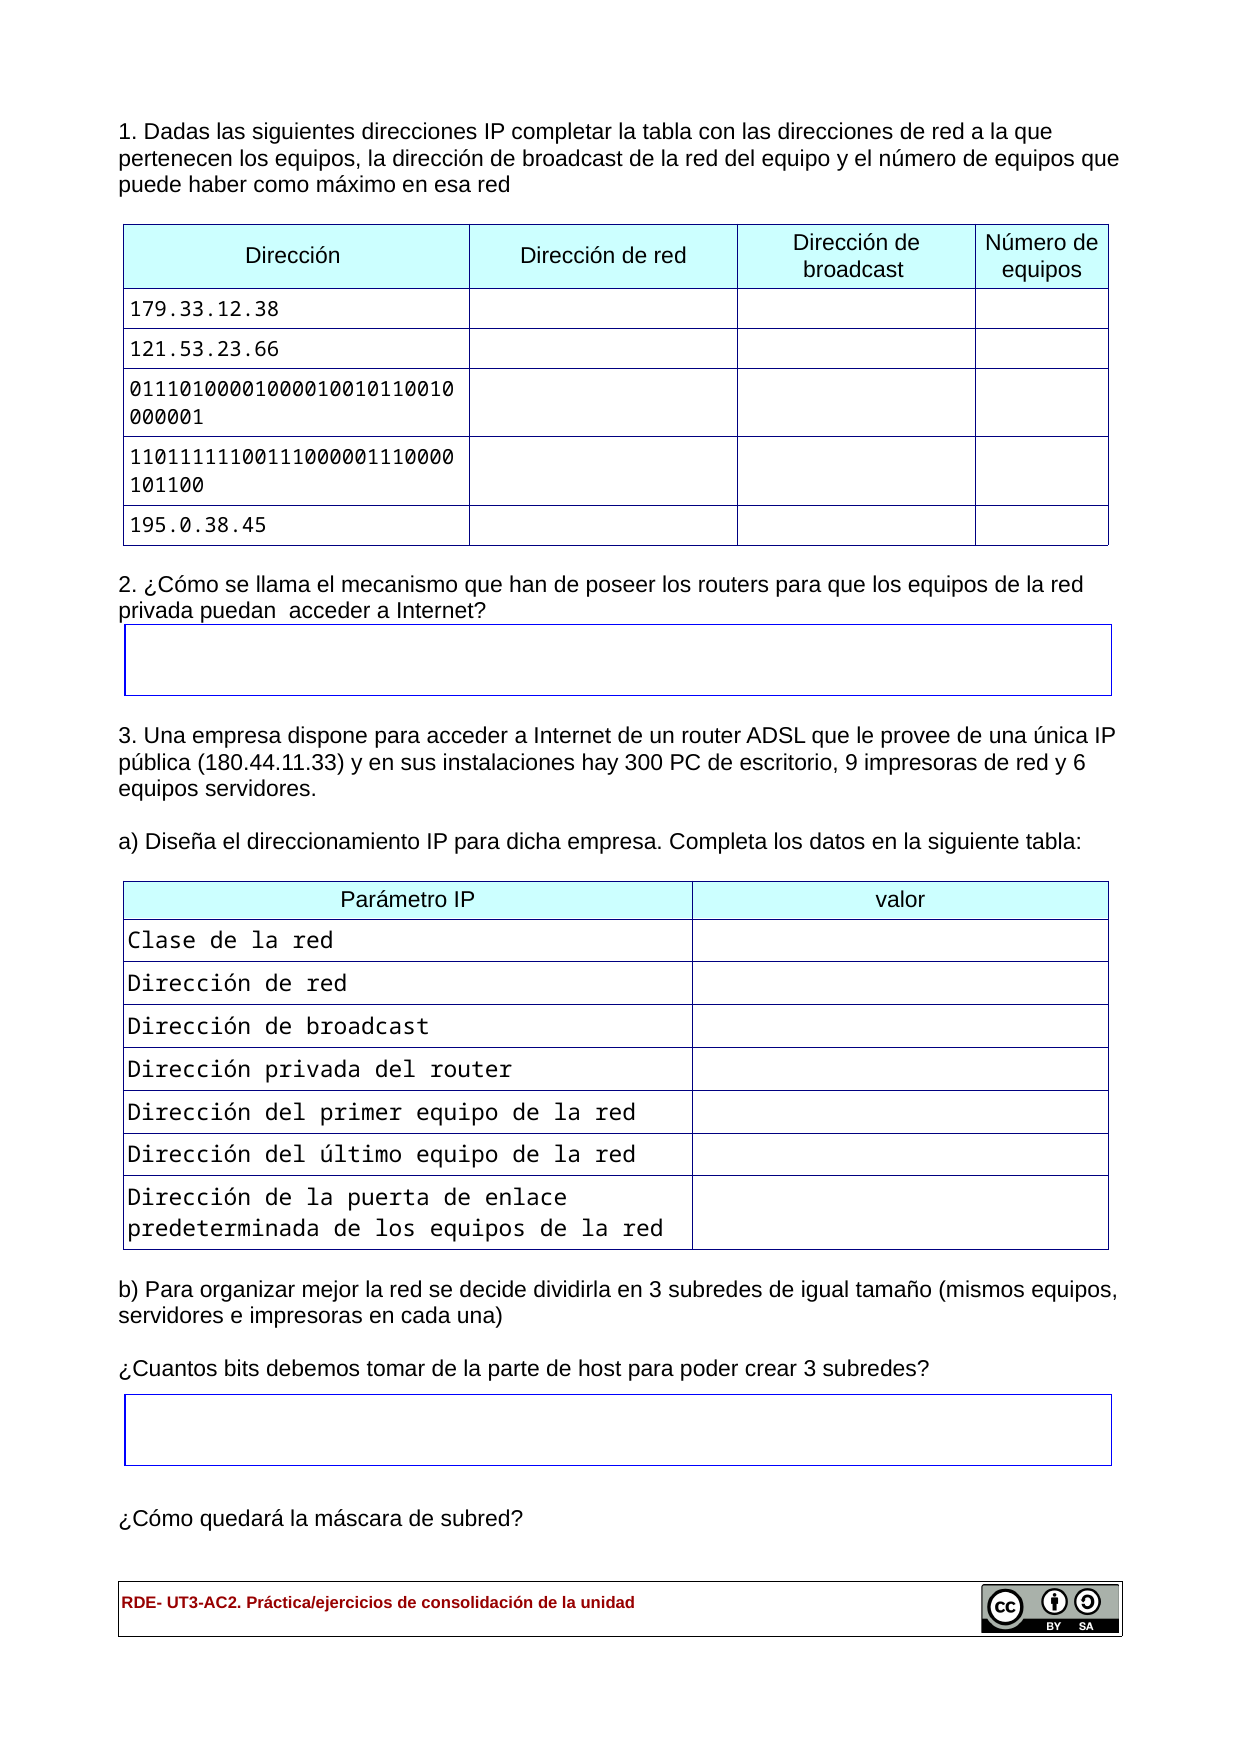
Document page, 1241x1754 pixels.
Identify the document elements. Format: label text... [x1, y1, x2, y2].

text ¿Cómo quedará la máscara de subred? [118, 1505, 1122, 1531]
table_cell [738, 437, 975, 505]
table_cell [470, 289, 737, 328]
table_cell [738, 289, 975, 328]
table_cell Dirección de red [124, 962, 692, 1004]
text 1. Dadas las siguientes direcciones IP completar la tabla con las direcciones de red a la que pertenecen los equipos, la dirección de broadcast de la red del equipo y el número de equipos que puede haber como máximo en esa red [118, 118, 1122, 197]
text b) Para organizar mejor la red se decide dividirla en 3 subredes de igual tamaño (mismos equipos, servidores e impresoras en cada una) [118, 1276, 1122, 1328]
table_cell [693, 1176, 1108, 1249]
table_cell [693, 920, 1108, 961]
table_cell [693, 1005, 1108, 1047]
table_cell [738, 506, 975, 545]
text 3. Una empresa dispone para acceder a Internet de un router ADSL que le provee de una única IP pública (180.44.11.33) y en sus instalaciones hay 300 PC de escritorio, 9 impresoras de red y 6 equipos servidores. [118, 722, 1122, 801]
table_header Dirección [124, 225, 469, 288]
table_cell [470, 329, 737, 368]
table_header Dirección de red [470, 225, 737, 288]
text ¿Cuantos bits debemos tomar de la parte de host para poder crear 3 subredes? [118, 1355, 1122, 1381]
table_cell [738, 369, 975, 436]
table_cell [738, 329, 975, 368]
table_cell [976, 506, 1108, 545]
table_header Parámetro IP [124, 882, 692, 918]
table_cell Dirección privada del router [124, 1048, 692, 1090]
table_cell [470, 437, 737, 505]
table_cell [976, 289, 1108, 328]
table_cell Dirección del último equipo de la red [124, 1134, 692, 1175]
table_cell 121.53.23.66 [124, 329, 469, 368]
table_header Dirección de broadcast [738, 225, 975, 288]
table_cell [693, 1091, 1108, 1132]
table_cell 195.0.38.45 [124, 506, 469, 545]
table_cell [976, 369, 1108, 436]
picture [981, 1584, 1119, 1633]
table_cell [976, 437, 1108, 505]
table_cell [470, 506, 737, 545]
table_cell [470, 369, 737, 436]
table_cell 179.33.12.38 [124, 289, 469, 328]
table_cell Dirección de broadcast [124, 1005, 692, 1047]
table_cell [693, 962, 1108, 1004]
text a) Diseña el direccionamiento IP para dicha empresa. Completa los datos en la siguiente tabla: [118, 828, 1122, 854]
table_cell [693, 1048, 1108, 1090]
table_header Número de equipos [976, 225, 1108, 288]
table_header [126, 625, 1111, 695]
table_header valor [693, 882, 1108, 918]
table_cell [693, 1134, 1108, 1175]
table_cell Dirección del primer equipo de la red [124, 1091, 692, 1132]
table_cell 01110100001000010010110010000001 [124, 369, 469, 436]
table_cell Clase de la red [124, 920, 692, 961]
table_cell Dirección de la puerta de enlace predeterminada de los equipos de la red [124, 1176, 692, 1249]
text 2. ¿Cómo se llama el mecanismo que han de poseer los routers para que los equipos de la red privada puedan acceder a Internet? [118, 571, 1122, 624]
table_cell 11011111100111000001110000101100 [124, 437, 469, 505]
table_cell [976, 329, 1108, 368]
table_header [126, 1395, 1111, 1465]
